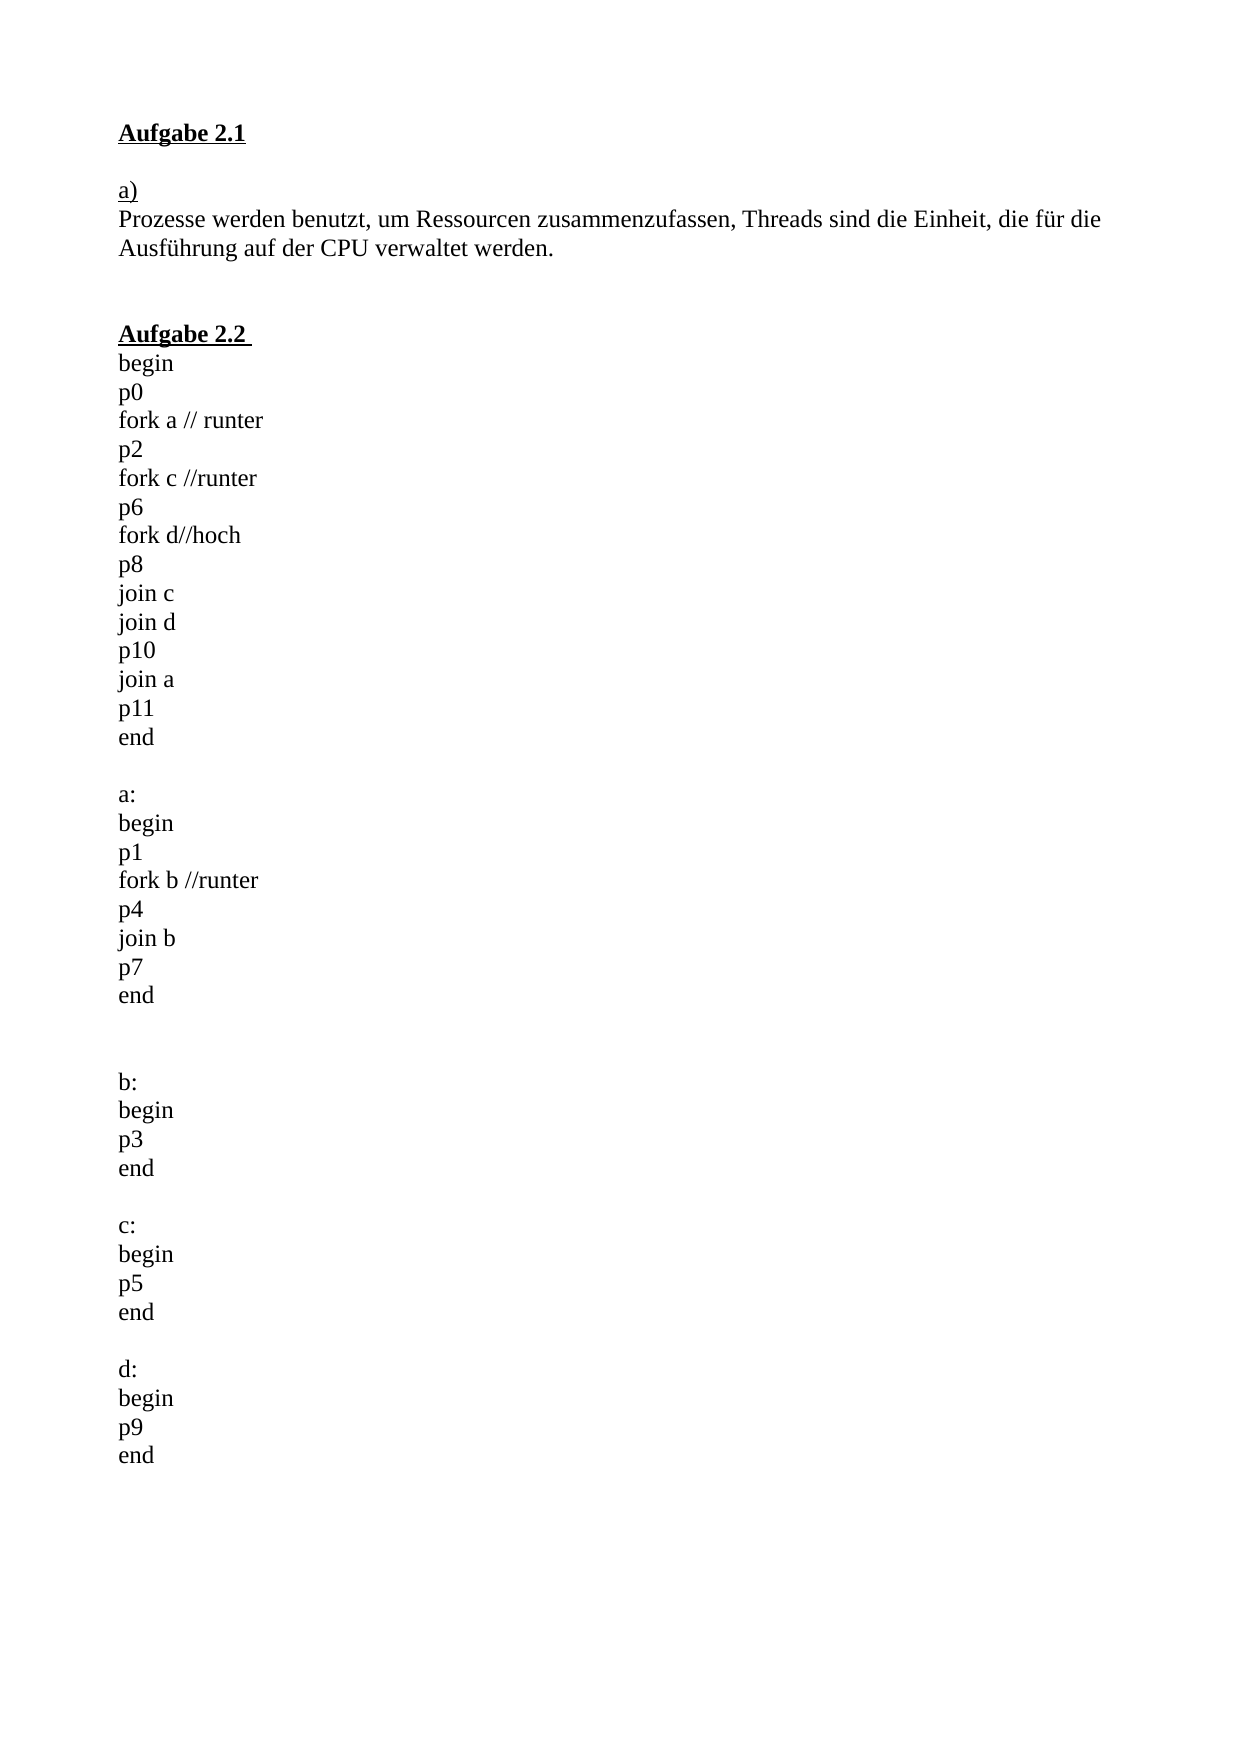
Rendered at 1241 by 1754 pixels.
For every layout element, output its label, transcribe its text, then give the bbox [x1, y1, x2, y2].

text fork c //runter [118, 463, 1122, 492]
text end [118, 1297, 1122, 1326]
text end [118, 722, 1122, 751]
text p7 [118, 952, 1122, 981]
text join b [118, 923, 1122, 952]
text p5 [118, 1268, 1122, 1297]
text Aufgabe 2.2 [118, 319, 1122, 348]
text p8 [118, 549, 1122, 578]
text p6 [118, 492, 1122, 521]
text p10 [118, 636, 1122, 664]
text p0 [118, 377, 1122, 406]
text begin [118, 1239, 1122, 1268]
text p1 [118, 837, 1122, 866]
text end [118, 981, 1122, 1009]
text end [118, 1441, 1122, 1469]
text fork d//hoch [118, 521, 1122, 549]
text p2 [118, 434, 1122, 463]
text fork b //runter [118, 866, 1122, 894]
text p11 [118, 693, 1122, 722]
text a) [118, 176, 1122, 204]
text join d [118, 607, 1122, 636]
text p3 [118, 1124, 1122, 1153]
text join c [118, 578, 1122, 607]
text d: [118, 1354, 1122, 1383]
text begin [118, 348, 1122, 377]
text end [118, 1153, 1122, 1182]
text c: [118, 1211, 1122, 1239]
text p4 [118, 894, 1122, 923]
text join a [118, 664, 1122, 693]
text begin [118, 808, 1122, 837]
text Prozesse werden benutzt, um Ressourcen zusammenzufassen, Threads sind die Einheit, die für die Ausführung auf der CPU verwaltet werden. [118, 204, 1122, 262]
text b: [118, 1067, 1122, 1096]
text a: [118, 779, 1122, 808]
text p9 [118, 1412, 1122, 1441]
text begin [118, 1383, 1122, 1412]
text begin [118, 1096, 1122, 1124]
text fork a // runter [118, 406, 1122, 434]
text Aufgabe 2.1 [118, 118, 1122, 147]
